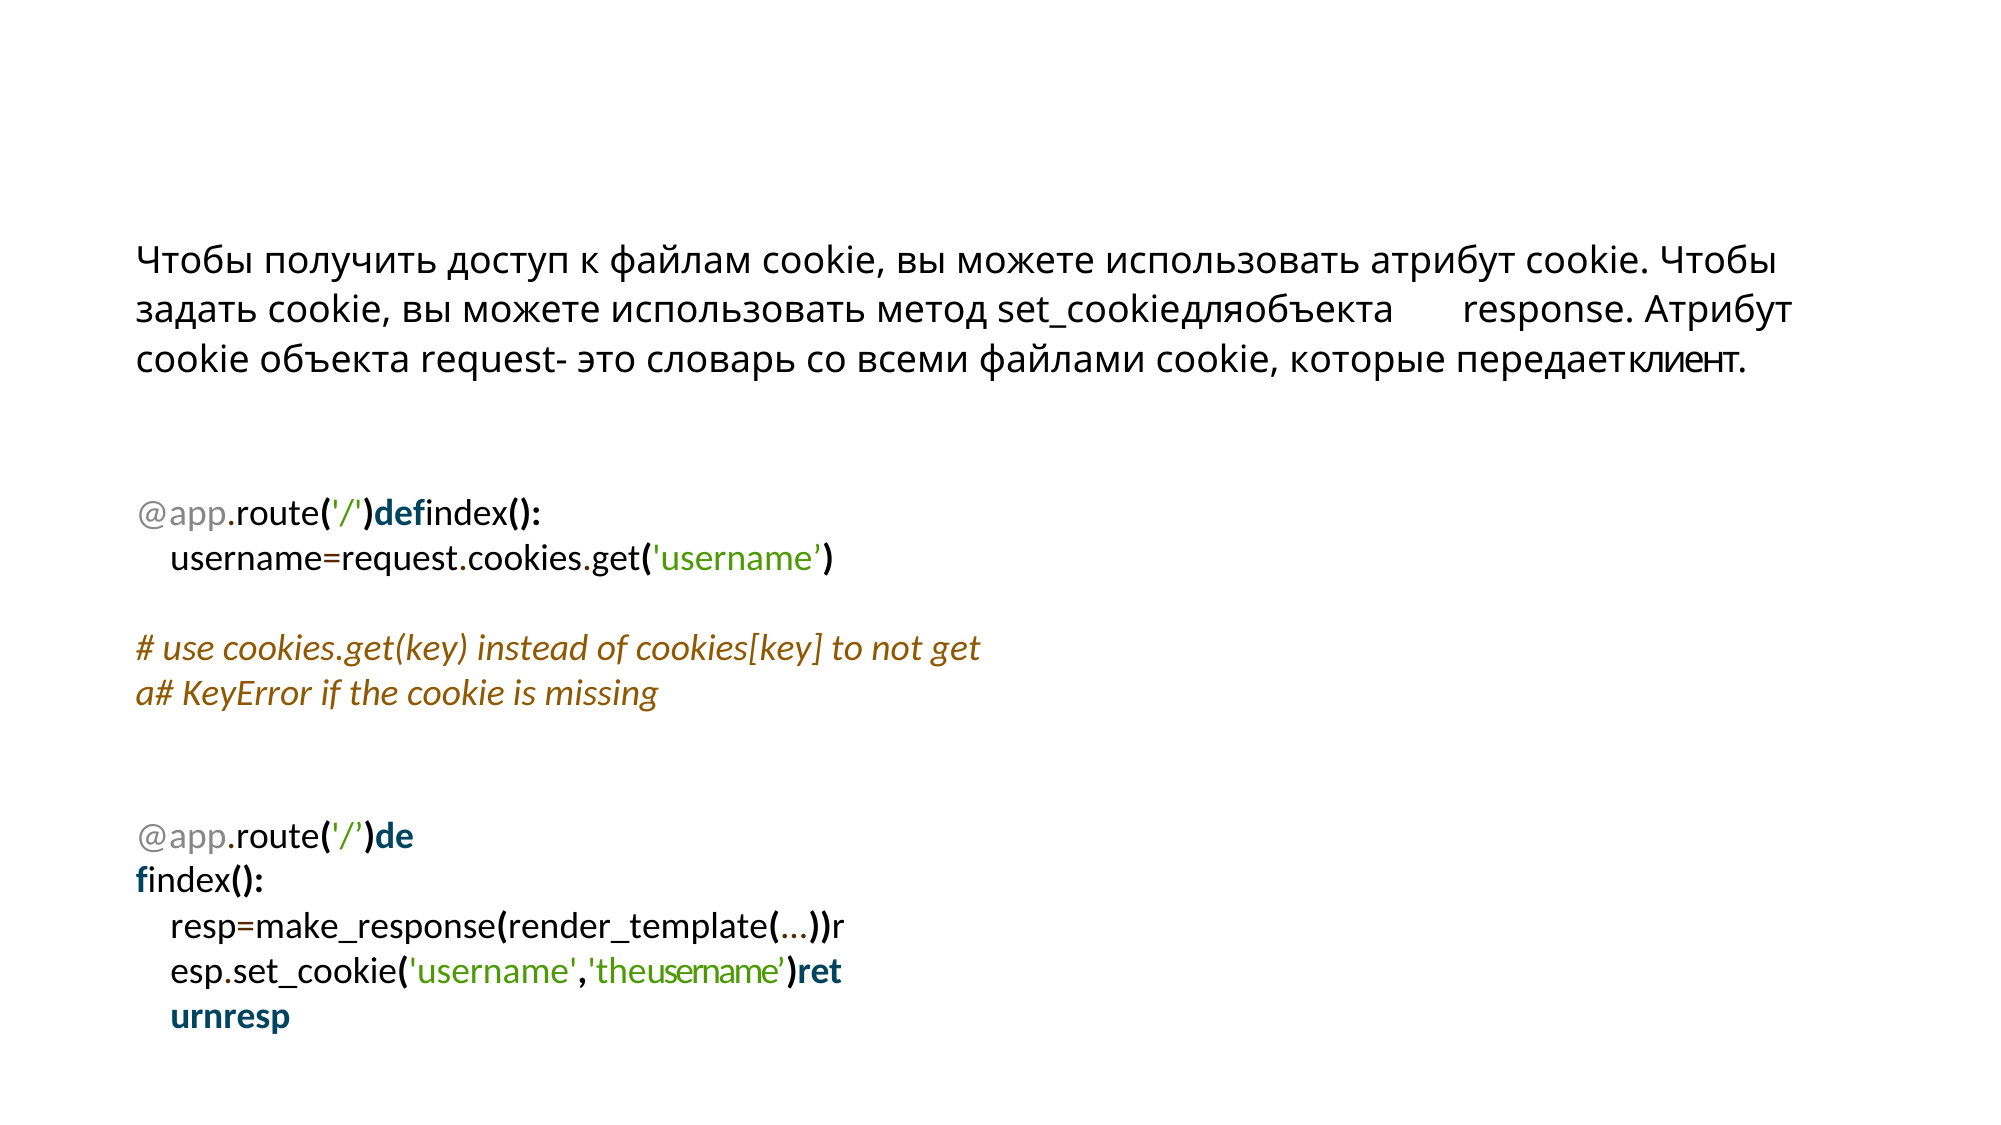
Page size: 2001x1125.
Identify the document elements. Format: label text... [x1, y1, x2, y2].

text @app.route('/’)defindex(): [135, 812, 424, 902]
text resp=make_response(render_template(...))resp.set_cookie('username','theusername’)returnresp [170, 902, 849, 1037]
text @app.route('/')defindex(): [135, 489, 1962, 534]
text # use cookies.get(key) instead of cookies[key] to not get a# KeyError if the cookie is missing [135, 624, 1011, 714]
text username=request.cookies.get('username’) [170, 534, 1962, 579]
text Чтобы получить доступ к файлам cookie, вы можете использовать атрибут cookie. Чтобы задать cookie, вы можете использовать метод set_cookieдляобъекта response. Атрибут cookie объекта request- это словарь со всеми файлами cookie, которые передаетклиент. [135, 233, 1866, 384]
